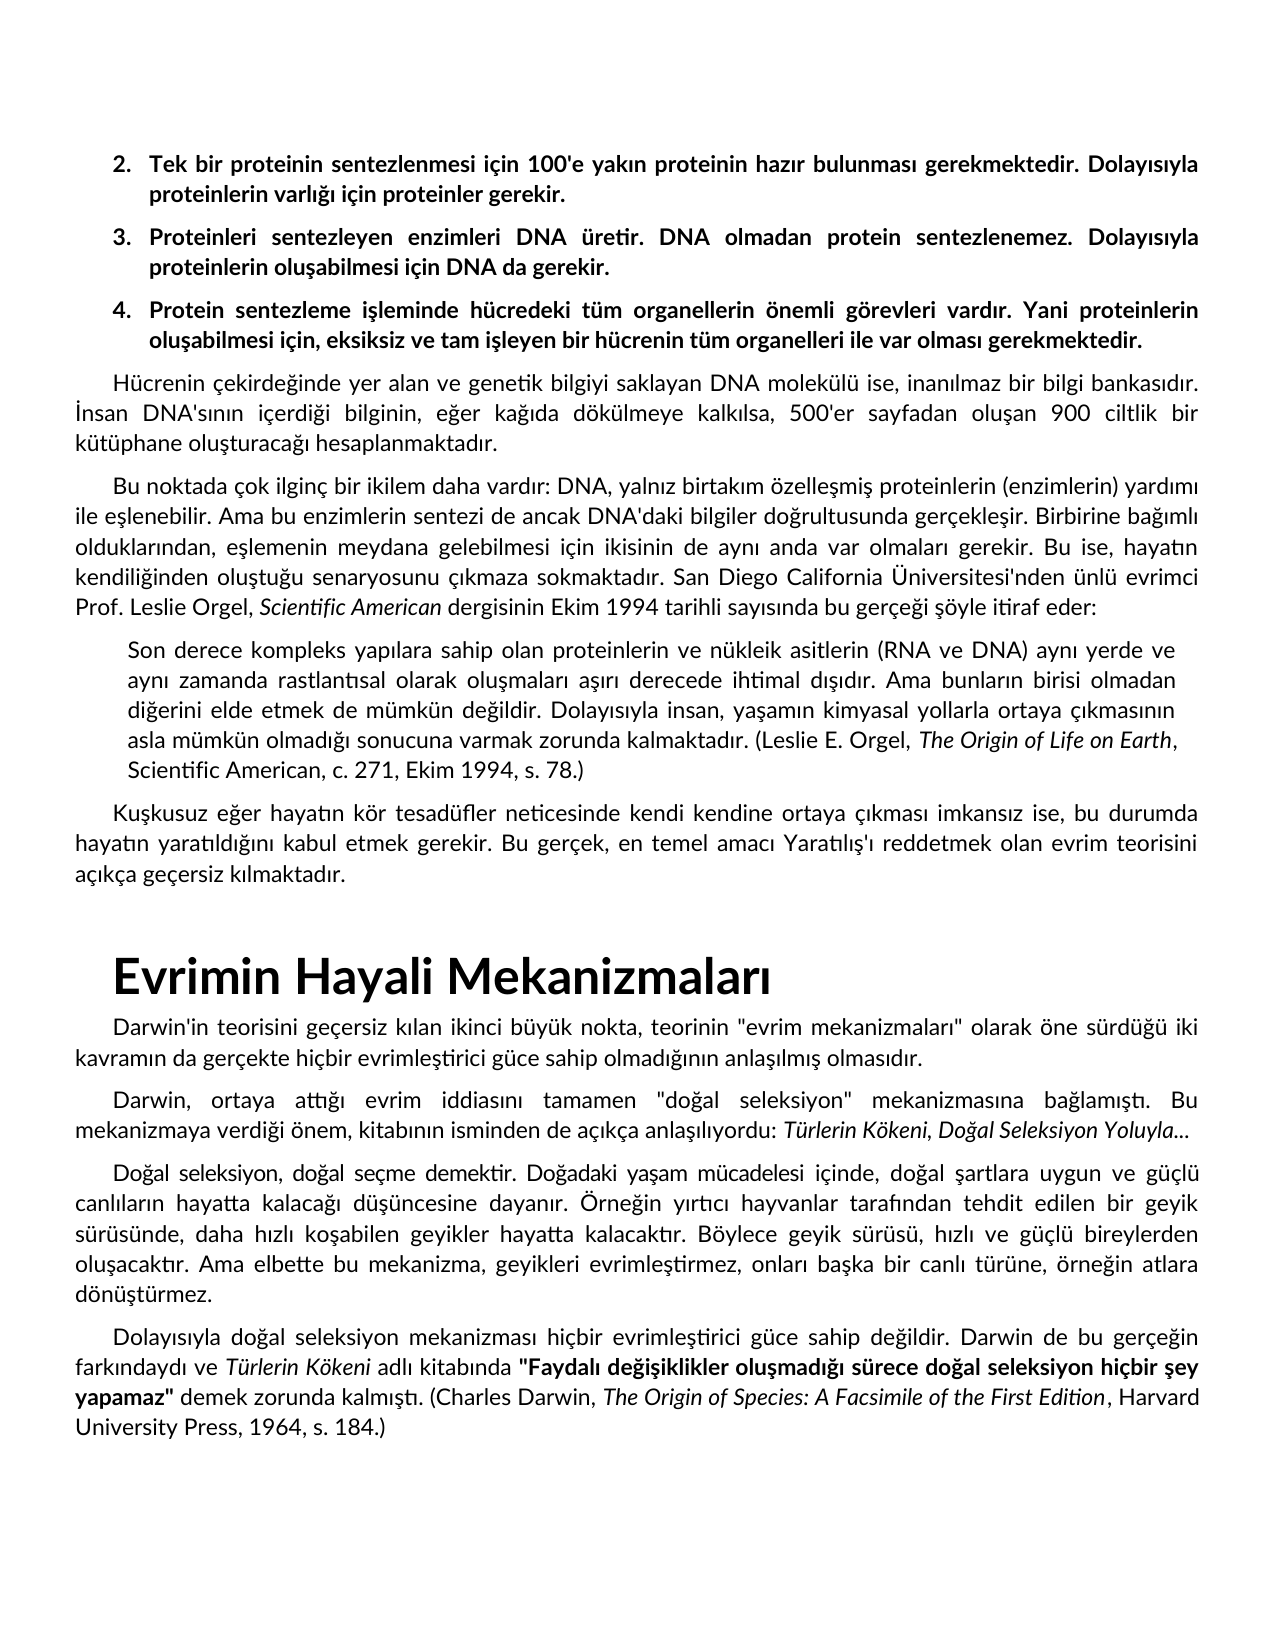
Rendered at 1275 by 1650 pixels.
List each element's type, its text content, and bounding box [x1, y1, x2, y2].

text Son derece kompleks yapılara sahip olan proteinlerin ve nükleik asitlerin (RNA ve DNA) aynı yerde ve aynı zamanda rastlantısal olarak oluşmaları aşırı derecede ihtimal dışıdır. Ama bunların birisi olmadan diğerini elde etmek de mümkün değildir. Dolayısıyla insan, yaşamın kimyasal yollarla ortaya çıkmasının asla mümkün olmadığı sonucuna varmak zorunda kalmaktadır. (Leslie E. Orgel, The Origin of Life on Earth, Scientific American, c. 271, Ekim 1994, s. 78.) [127, 635, 1177, 784]
text 3. Proteinleri sentezleyen enzimleri DNA üretir. DNA olmadan protein sentezlenemez. Dolayısıyla proteinlerin oluşabilmesi için DNA da gerekir. [112, 223, 1200, 281]
text Bu noktada çok ilginç bir ikilem daha vardır: DNA, yalnız birtakım özelleşmiş proteinlerin (enzimlerin) yardımı ile eşlenebilir. Ama bu enzimlerin sentezi de ancak DNA'daki bilgiler doğrultusunda gerçekleşir. Birbirine bağımlı olduklarından, eşlemenin meydana gelebilmesi için ikisinin de aynı anda var olmaları gerekir. Bu ise, hayatın kendiliğinden oluştuğu senaryosunu çıkmaza sokmaktadır. San Diego California Üniversitesi'nden ünlü evrimci Prof. Leslie Orgel, Scientific American dergisinin Ekim 1994 tarihli sayısında bu gerçeği şöyle itiraf eder: [75, 472, 1200, 620]
text Hücrenin çekirdeğinde yer alan ve genetik bilgiyi saklayan DNA molekülü ise, inanılmaz bir bilgi bankasıdır. İnsan DNA'sının içerdiği bilginin, eğer kağıda dökülmeye kalkılsa, 500'er sayfadan oluşan 900 ciltlik bir kütüphane oluşturacağı hesaplanmaktadır. [75, 369, 1200, 457]
text Darwin, ortaya attığı evrim iddiasını tamamen "doğal seleksiyon" mekanizmasına bağlamıştı. Bu mekanizmaya verdiği önem, kitabının isminden de açıkça anlaşılıyordu: Türlerin Kökeni, Doğal Seleksiyon Yoluyla... [75, 1086, 1200, 1144]
text Darwin'in teorisini geçersiz kılan ikinci büyük nokta, teorinin "evrim mekanizmaları" olarak öne sürdüğü iki kavramın da gerçekte hiçbir evrimleştirici güce sahip olmadığının anlaşılmış olmasıdır. [75, 1013, 1200, 1071]
text 4. Protein sentezleme işleminde hücredeki tüm organellerin önemli görevleri vardır. Yani proteinlerin oluşabilmesi için, eksiksiz ve tam işleyen bir hücrenin tüm organelleri ile var olması gerekmektedir. [112, 296, 1200, 353]
text Dolayısıyla doğal seleksiyon mekanizması hiçbir evrimleştirici güce sahip değildir. Darwin de bu gerçeğin farkındaydı ve Türlerin Kökeni adlı kitabında "Faydalı değişiklikler oluşmadığı sürece doğal seleksiyon hiçbir şey yapamaz" demek zorunda kalmıştı. (Charles Darwin, The Origin of Species: A Facsimile of the First Edition, Harvard University Press, 1964, s. 184.) [75, 1322, 1200, 1441]
text 2. Tek bir proteinin sentezlenmesi için 100'e yakın proteinin hazır bulunması gerekmektedir. Dolayısıyla proteinlerin varlığı için proteinler gerekir. [112, 150, 1200, 208]
subtitle Evrimin Hayali Mekanizmaları [112, 945, 1200, 1005]
text Kuşkusuz eğer hayatın kör tesadüfler neticesinde kendi kendine ortaya çıkması imkansız ise, bu durumda hayatın yaratıldığını kabul etmek gerekir. Bu gerçek, en temel amacı Yaratılış'ı reddetmek olan evrim teorisini açıkça geçersiz kılmaktadır. [75, 799, 1200, 887]
text Doğal seleksiyon, doğal seçme demektir. Doğadaki yaşam mücadelesi içinde, doğal şartlara uygun ve güçlü canlıların hayatta kalacağı düşüncesine dayanır. Örneğin yırtıcı hayvanlar tarafından tehdit edilen bir geyik sürüsünde, daha hızlı koşabilen geyikler hayatta kalacaktır. Böylece geyik sürüsü, hızlı ve güçlü bireylerden oluşacaktır. Ama elbette bu mekanizma, geyikleri evrimleştirmez, onları başka bir canlı türüne, örneğin atlara dönüştürmez. [75, 1159, 1200, 1307]
